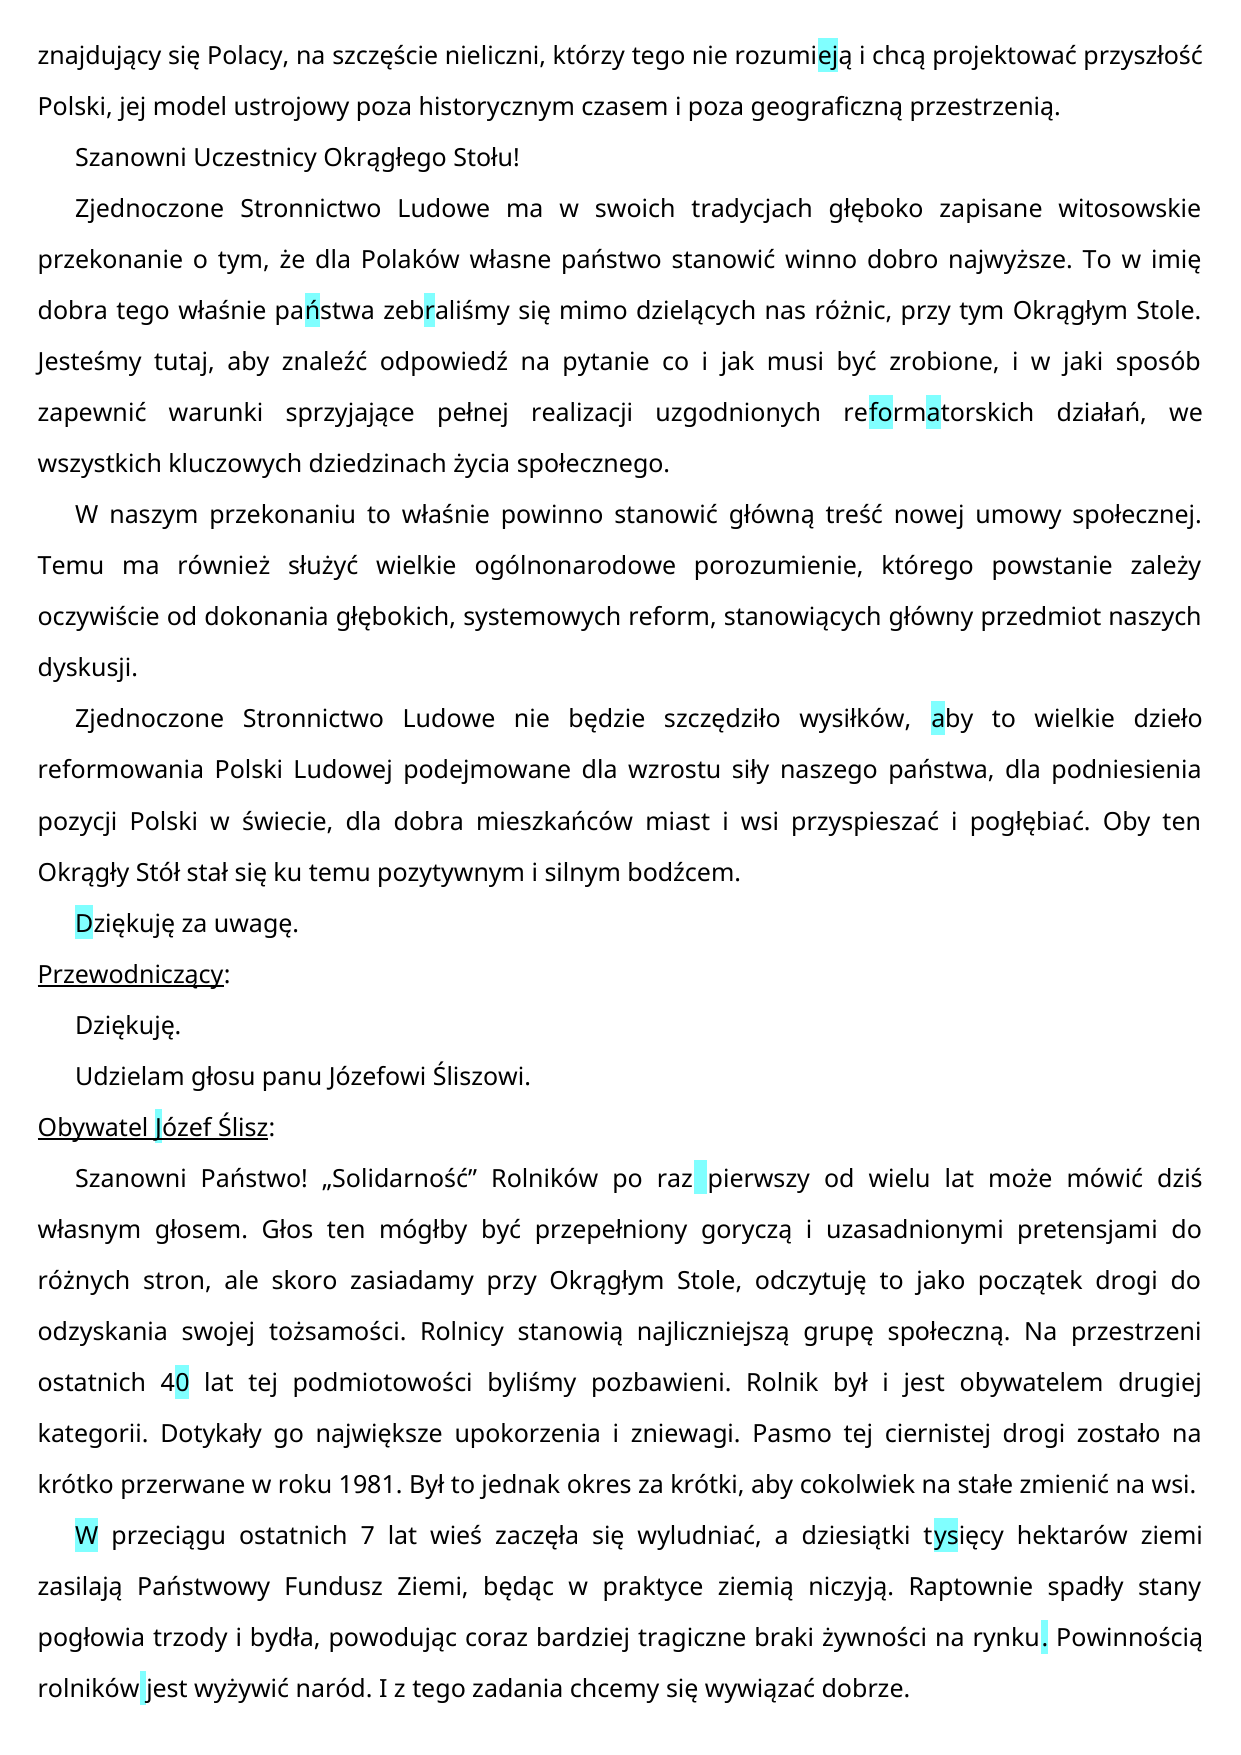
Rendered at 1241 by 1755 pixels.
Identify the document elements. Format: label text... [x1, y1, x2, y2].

text Szanowni Państwo! „Solidarność” Rolników po raz pierwszy od wielu lat może mówić dziś własnym głosem. Głos ten mógłby być przepełniony goryczą i uzasadnionymi pretensjami do różnych stron, ale skoro zasiadamy przy Okrągłym Stole, odczytuję to jako początek drogi do odzyskania swojej tożsamości. Rolnicy stanowią najliczniejszą grupę społeczną. Na przestrzeni ostatnich 40 lat tej podmiotowości byliśmy pozbawieni. Rolnik był i jest obywatelem drugiej kategorii. Dotykały go największe upokorzenia i zniewagi. Pasmo tej ciernistej drogi zostało na krótko przerwane w roku 1981. Był to jednak okres za krótki, aby cokolwiek na stałe zmienić na wsi. [37, 1160, 1203, 1501]
text znajdujący się Polacy, na szczęście nieliczni, którzy tego nie rozumieją i chcą projektować przyszłość Polski, jej model ustrojowy poza historycznym czasem i poza geograficzną przestrzenią. [37, 37, 1203, 123]
text Dziękuję za uwagę. [37, 905, 1203, 939]
text Zjednoczone Stronnictwo Ludowe nie będzie szczędziło wysiłków, aby to wielkie dzieło reformowania Polski Ludowej podejmowane dla wzrostu siły naszego państwa, dla podniesienia pozycji Polski w świecie, dla dobra mieszkańców miast i wsi przyspieszać i pogłębiać. Oby ten Okrągły Stół stał się ku temu pozytywnym i silnym bodźcem. [37, 701, 1203, 888]
text W naszym przekonaniu to właśnie powinno stanowić główną treść nowej umowy społecznej. Temu ma również służyć wielkie ogólnonarodowe porozumienie, którego powstanie zależy oczywiście od dokonania głębokich, systemowych reform, stanowiących główny przedmiot naszych dyskusji. [37, 497, 1203, 684]
text Dziękuję. [37, 1007, 1203, 1041]
text Szanowni Uczestnicy Okrągłego Stołu! [37, 139, 1203, 174]
text Udzielam głosu panu Józefowi Śliszowi. [37, 1058, 1203, 1092]
text Obywatel Józef Ślisz: [37, 1109, 1203, 1143]
text Przewodniczący: [37, 956, 1203, 990]
text Zjednoczone Stronnictwo Ludowe ma w swoich tradycjach głęboko zapisane witosowskie przekonanie o tym, że dla Polaków własne państwo stanowić winno dobro najwyższe. To w imię dobra tego właśnie państwa zebraliśmy się mimo dzielących nas różnic, przy tym Okrągłym Stole. Jesteśmy tutaj, aby znaleźć odpowiedź na pytanie co i jak musi być zrobione, i w jaki sposób zapewnić warunki sprzyjające pełnej realizacji uzgodnionych reformatorskich działań, we wszystkich kluczowych dziedzinach życia społecznego. [37, 191, 1203, 480]
text W przeciągu ostatnich 7 lat wieś zaczęła się wyludniać, a dziesiątki tysięcy hektarów ziemi zasilają Państwowy Fundusz Ziemi, będąc w praktyce ziemią niczyją. Raptownie spadły stany pogłowia trzody i bydła, powodując coraz bardziej tragiczne braki żywności na rynku. Powinnością rolników jest wyżywić naród. I z tego zadania chcemy się wywiązać dobrze. [37, 1518, 1203, 1705]
